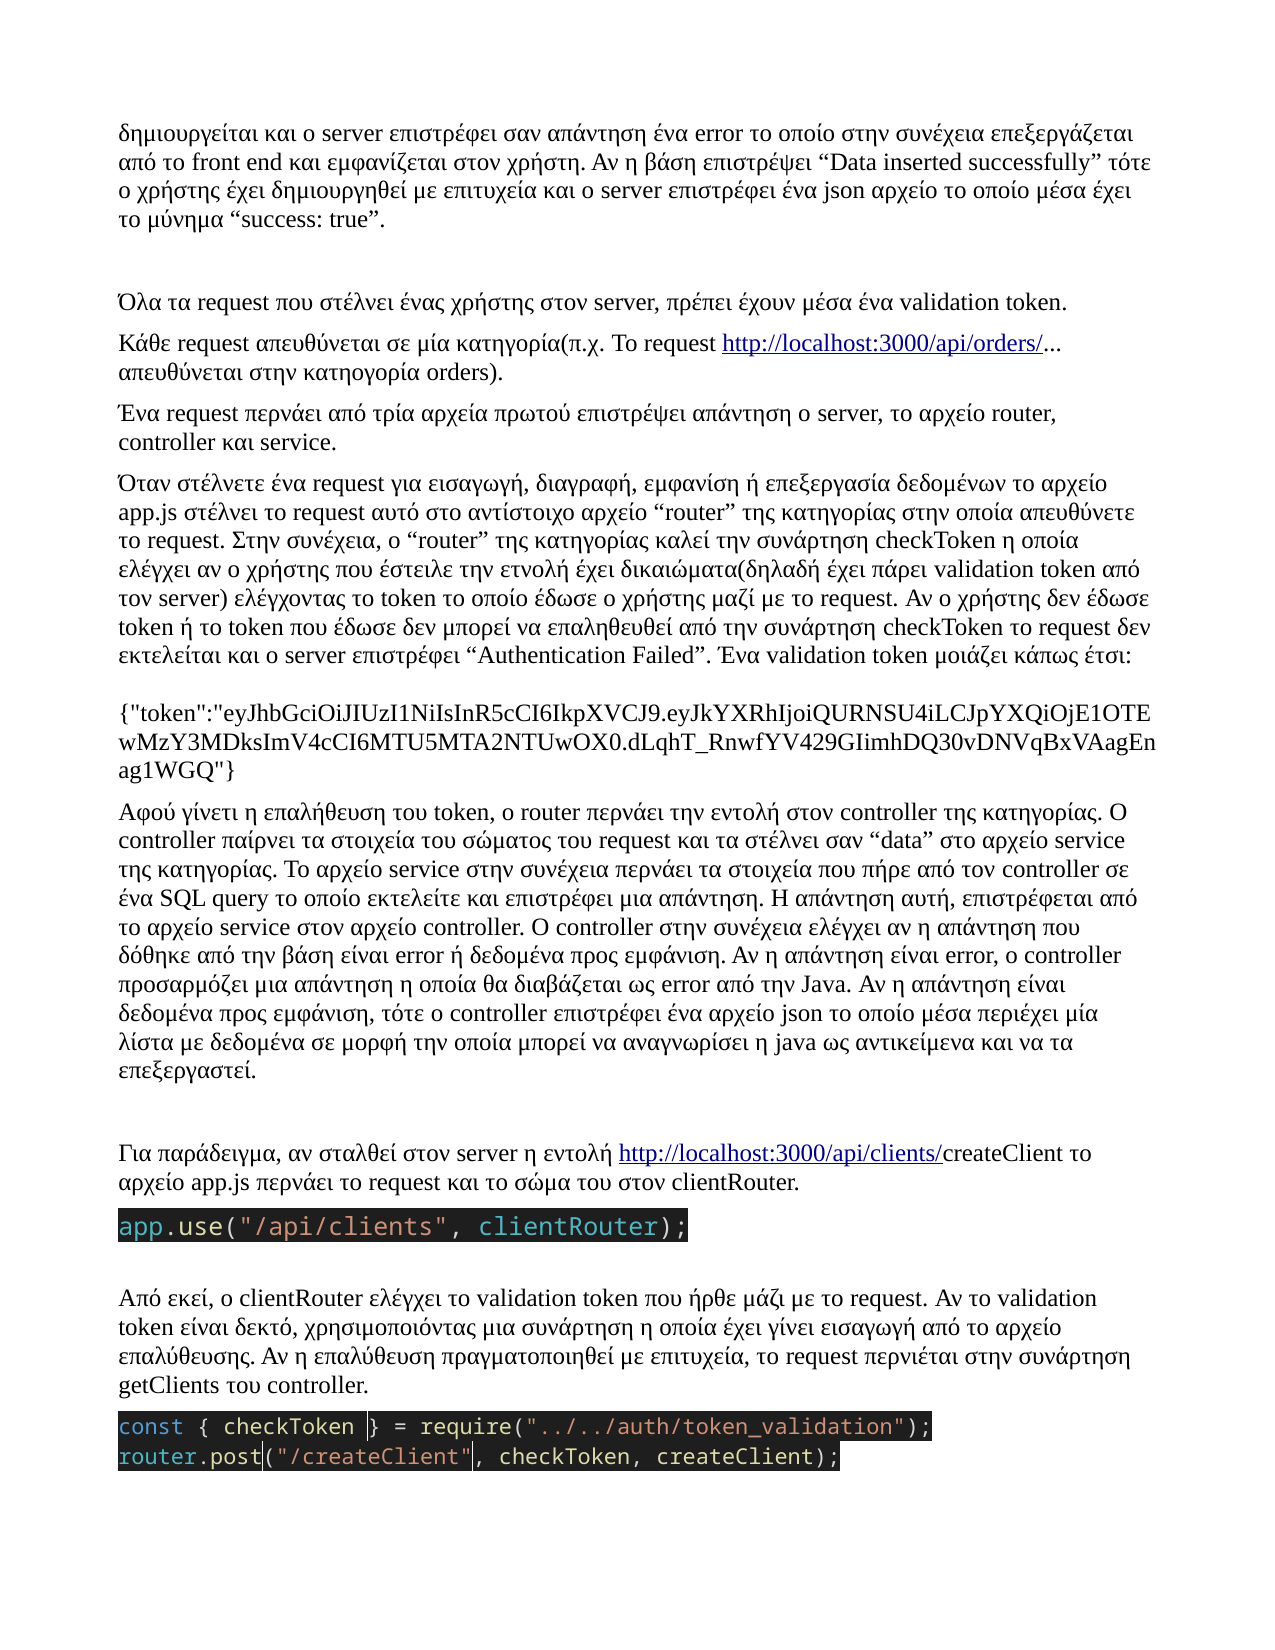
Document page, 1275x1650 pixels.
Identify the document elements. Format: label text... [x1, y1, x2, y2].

text δημιουργείται και ο server επιστρέφει σαν απάντηση ένα error το οποίο στην συνέχεια επεξεργάζεται από το front end και εμφανίζεται στον χρήστη. Αν η βάση επιστρέψει “Data inserted successfully” τότε ο χρήστης έχει δημιουργηθεί με επιτυχεία και ο server επιστρέφει ένα json αρχείο το οποίο μέσα έχει το μύνημα “success: true”. [118, 118, 1157, 233]
text Κάθε request απευθύνεται σε μία κατηγορία(π.χ. To request http://localhost:3000/api/orders/... απευθύνεται στην κατηογορία orders). [118, 328, 1157, 386]
text app.use("/api/clients", clientRouter); [118, 1208, 1157, 1242]
text router.post("/createClient", checkToken, createClient); [118, 1441, 1157, 1471]
text Από εκεί, ο clientRouter ελέγχει το validation token που ήρθε μάζι με το request. Αν το validation token είναι δεκτό, χρησιμοποιόντας μια συνάρτηση η οποία έχει γίνει εισαγωγή από το αρχείο επαλύθευσης. Αν η επαλύθευση πραγματοποιηθεί με επιτυχεία, το request περνιέται στην συνάρτηση getClients του controller. [118, 1283, 1157, 1398]
text Αφού γίνετι η επαλήθευση του token, ο router περνάει την εντολή στον controller της κατηγορίας. Ο controller παίρνει τα στοιχεία του σώματος του request και τα στέλνει σαν “data” στο αρχείο service της κατηγορίας. Το αρχείο service στην συνέχεια περνάει τα στοιχεία που πήρε από τον controller σε ένα SQL query το οποίο εκτελείτε και επιστρέφει μια απάντηση. Η απάντηση αυτή, επιστρέφεται από το αρχείο service στον αρχείο controller. Ο controller στην συνέχεια ελέγχει αν η απάντηση που δόθηκε από την βάση είναι error ή δεδομένα προς εμφάνιση. Αν η απάντηση είναι error, ο controller προσαρμόζει μια απάντηση η οποία θα διαβάζεται ως error από την Java. Αν η απάντηση είναι δεδομένα προς εμφάνιση, τότε ο controller επιστρέφει ένα αρχείο json το οποίο μέσα περιέχει μία λίστα με δεδομένα σε μορφή την οποία μπορεί να αναγνωρίσει η java ως αντικείμενα και να τα επεξεργαστεί. [118, 797, 1157, 1084]
text Όταν στέλνετε ένα request για εισαγωγή, διαγραφή, εμφανίση ή επεξεργασία δεδομένων το αρχείο app.js στέλνει το request αυτό στο αντίστοιχο αρχείο “router” της κατηγορίας στην οποία απευθύνετε το request. Στην συνέχεια, ο “router” της κατηγορίας καλεί την συνάρτηση checkToken η οποία ελέγχει αν ο χρήστης που έστειλε την ετνολή έχει δικαιώματα(δηλαδή έχει πάρει validation token από τον server) ελέγχοντας το token το οποίο έδωσε ο χρήστης μαζί με το request. Αν ο χρήστης δεν έδωσε token ή το token που έδωσε δεν μπορεί να επαληθευθεί από την συνάρτηση checkToken το request δεν εκτελείται και ο server επιστρέφει “Authentication Failed”. Ένα validation token μοιάζει κάπως έτσι: {"token":"eyJhbGciOiJIUzI1NiIsInR5cCI6IkpXVCJ9.eyJkYXRhIjoiQURNSU4iLCJpYXQiOjE1OTEwMzY3MDksImV4cCI6MTU5MTA2NTUwOX0.dLqhT_RnwfYV429GIimhDQ30vDNVqBxVAagEnag1WGQ"} [118, 468, 1157, 784]
text Για παράδειγμα, αν σταλθεί στον server η εντολή http://localhost:3000/api/clients/createClient το αρχείο app.js περνάει το request και το σώμα του στον clientRouter. [118, 1138, 1157, 1196]
text const { checkToken } = require("../../auth/token_validation"); [118, 1411, 1157, 1441]
text Ένα request περνάει από τρία αρχεία πρωτού επιστρέψει απάντηση ο server, το αρχείο router, controller και service. [118, 398, 1157, 456]
text Όλα τα request που στέλνει ένας χρήστης στον server, πρέπει έχουν μέσα ένα validation token. [118, 287, 1157, 316]
